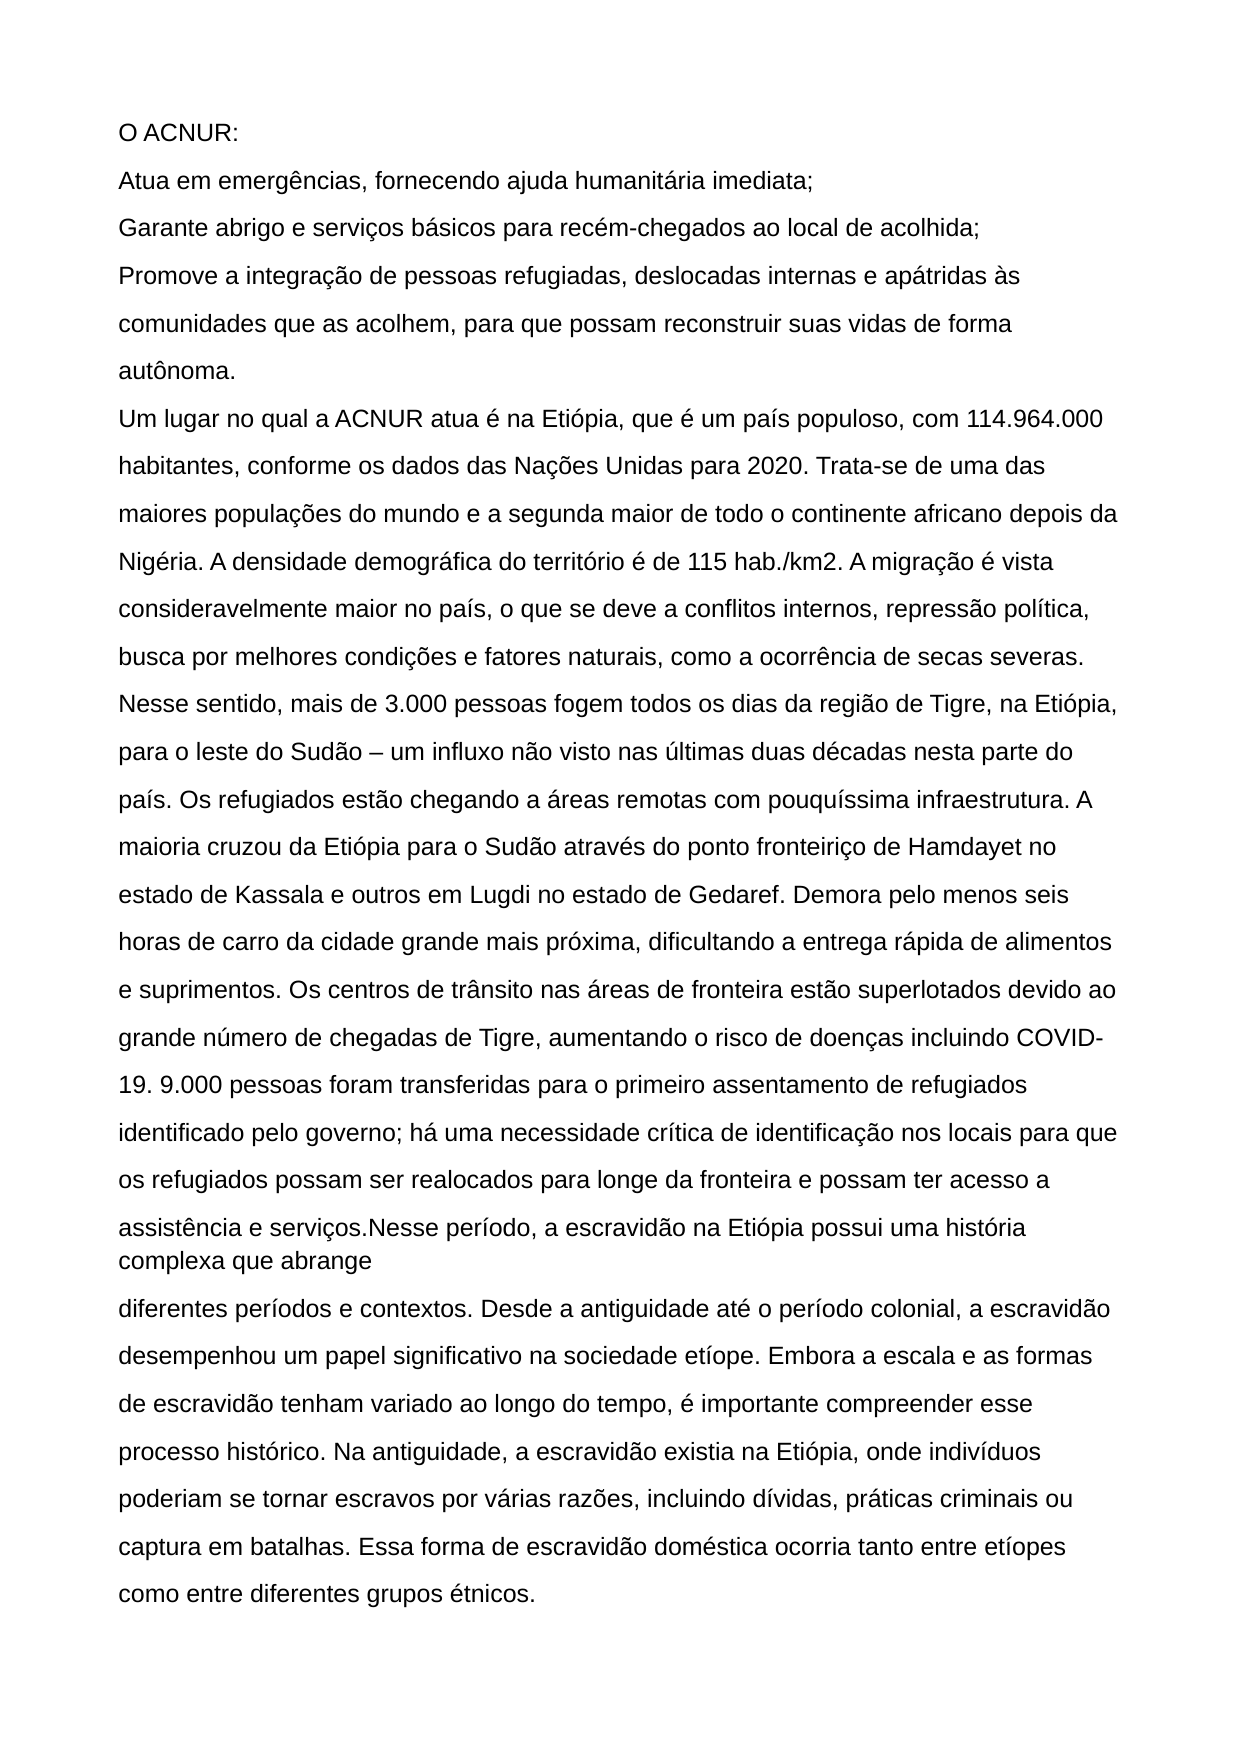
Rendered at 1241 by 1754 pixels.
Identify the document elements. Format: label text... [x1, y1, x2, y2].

text de escravidão tenham variado ao longo do tempo, é importante compreender esse [118, 1389, 1122, 1418]
text captura em batalhas. Essa forma de escravidão doméstica ocorria tanto entre etíopes [118, 1532, 1122, 1560]
text país. Os refugiados estão chegando a áreas remotas com pouquíssima infraestrutura. A [118, 784, 1122, 813]
text estado de Kassala e outros em Lugdi no estado de Gedaref. Demora pelo menos seis [118, 880, 1122, 908]
text Nigéria. A densidade demográfica do território é de 115 hab./km2. A migração é vista [118, 547, 1122, 575]
text comunidades que as acolhem, para que possam reconstruir suas vidas de forma [118, 308, 1122, 337]
text O ACNUR: [118, 118, 1122, 147]
text Atua em emergências, fornecendo ajuda humanitária imediata; [118, 166, 1122, 194]
text grande número de chegadas de Tigre, aumentando o risco de doenças incluindo COVID- [118, 1023, 1122, 1051]
text assistência e serviços.Nesse período, a escravidão na Etiópia possui uma história complexa que abrange [118, 1213, 1122, 1275]
text como entre diferentes grupos étnicos. [118, 1579, 1122, 1608]
text consideravelmente maior no país, o que se deve a conflitos internos, repressão política, [118, 594, 1122, 623]
text para o leste do Sudão – um influxo não visto nas últimas duas décadas nesta parte do [118, 737, 1122, 766]
text Promove a integração de pessoas refugiadas, deslocadas internas e apátridas às [118, 261, 1122, 290]
text desempenhou um papel significativo na sociedade etíope. Embora a escala e as formas [118, 1341, 1122, 1370]
text 19. 9.000 pessoas foram transferidas para o primeiro assentamento de refugiados [118, 1070, 1122, 1099]
text busca por melhores condições e fatores naturais, como a ocorrência de secas severas. [118, 642, 1122, 671]
text e suprimentos. Os centros de trânsito nas áreas de fronteira estão superlotados devido ao [118, 975, 1122, 1004]
text autônoma. [118, 356, 1122, 385]
text poderiam se tornar escravos por várias razões, incluindo dívidas, práticas criminais ou [118, 1484, 1122, 1513]
text os refugiados possam ser realocados para longe da fronteira e possam ter acesso a [118, 1165, 1122, 1194]
text maioria cruzou da Etiópia para o Sudão através do ponto fronteiriço de Hamdayet no [118, 832, 1122, 861]
text habitantes, conforme os dados das Nações Unidas para 2020. Trata-se de uma das [118, 451, 1122, 480]
text Garante abrigo e serviços básicos para recém-chegados ao local de acolhida; [118, 213, 1122, 242]
text processo histórico. Na antiguidade, a escravidão existia na Etiópia, onde indivíduos [118, 1436, 1122, 1465]
text maiores populações do mundo e a segunda maior de todo o continente africano depois da [118, 499, 1122, 528]
text identificado pelo governo; há uma necessidade crítica de identificação nos locais para que [118, 1118, 1122, 1147]
text Um lugar no qual a ACNUR atua é na Etiópia, que é um país populoso, com 114.964.000 [118, 404, 1122, 432]
text horas de carro da cidade grande mais próxima, dificultando a entrega rápida de alimentos [118, 927, 1122, 956]
text Nesse sentido, mais de 3.000 pessoas fogem todos os dias da região de Tigre, na Etiópia, [118, 689, 1122, 718]
text diferentes períodos e contextos. Desde a antiguidade até o período colonial, a escravidão [118, 1294, 1122, 1322]
